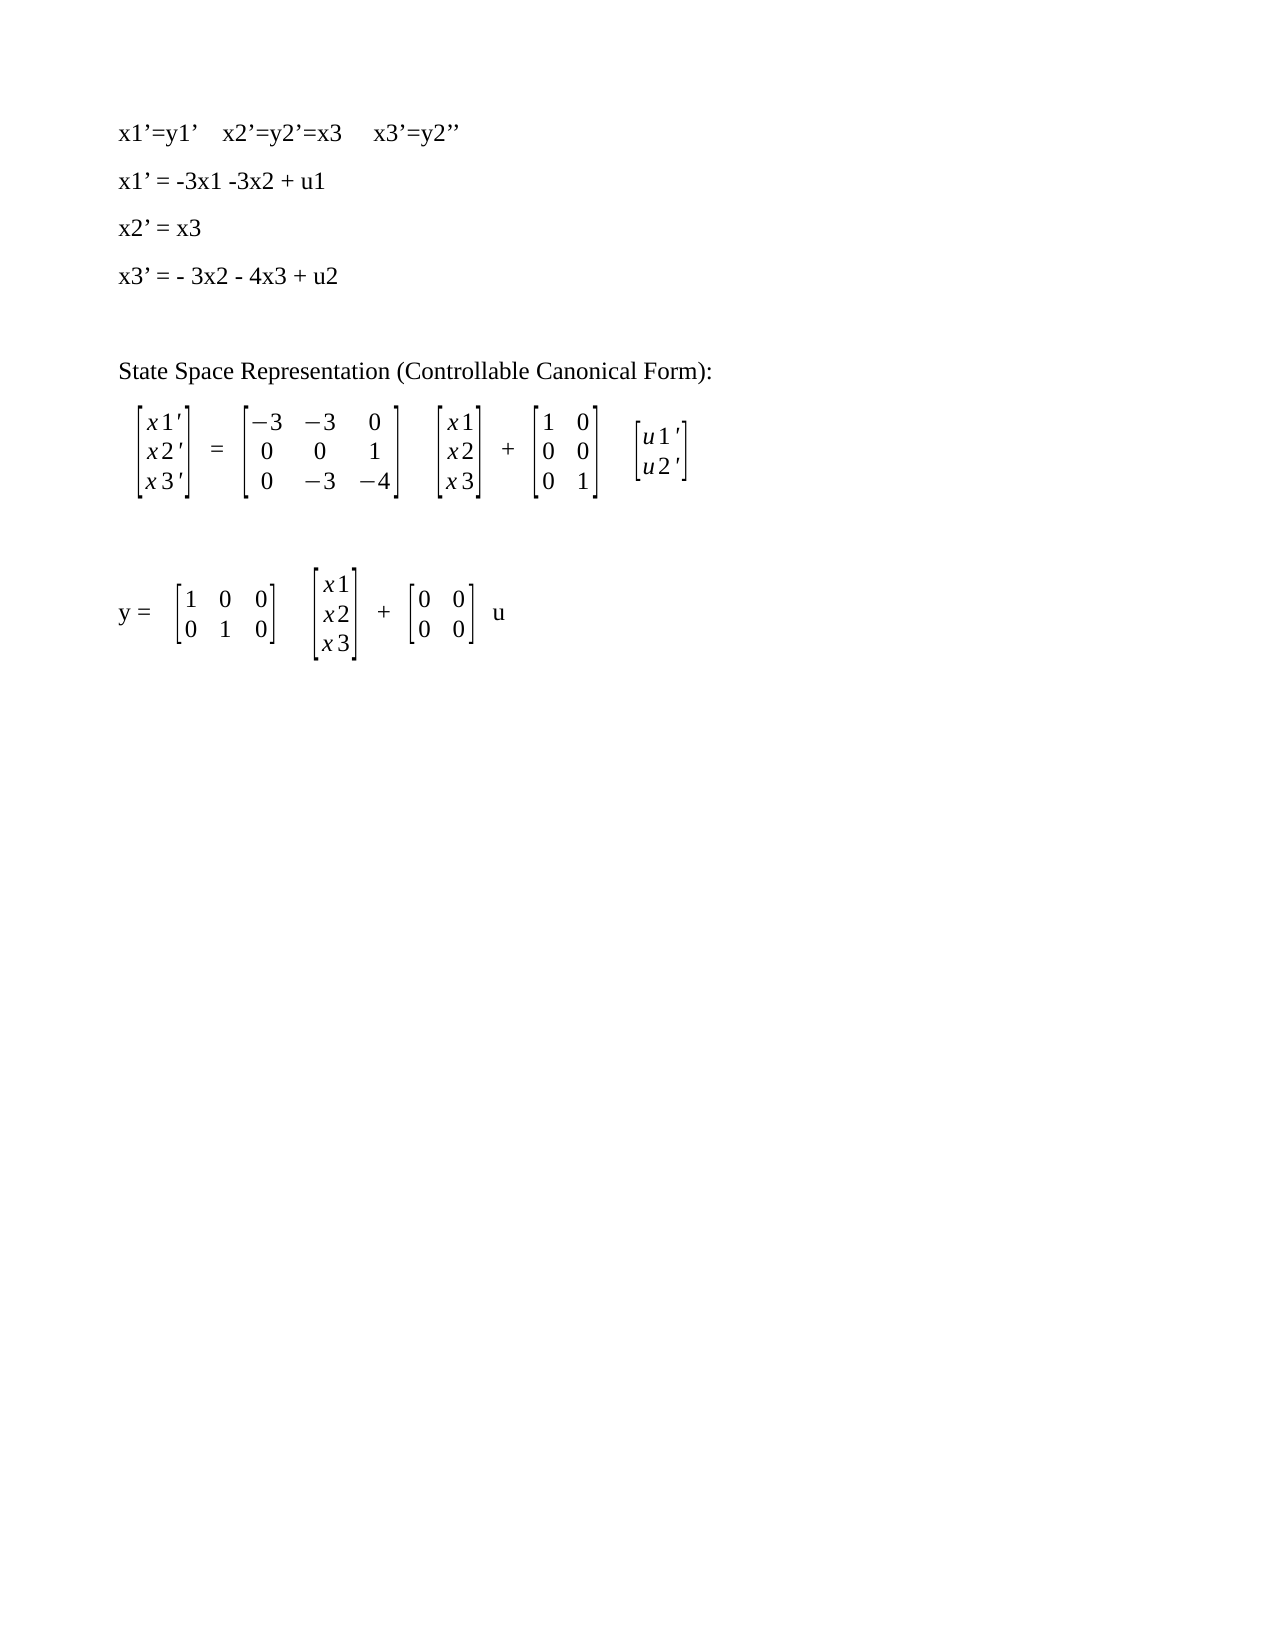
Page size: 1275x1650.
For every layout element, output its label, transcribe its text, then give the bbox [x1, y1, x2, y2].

text State Space Representation (Controllable Canonical Form): [118, 356, 1157, 385]
text x1’ = -3x1 -3x2 + u1 [118, 166, 1157, 194]
text x1’=y1’ x2’=y2’=x3 x3’=y2’’ [118, 118, 1157, 147]
text x2’ = x3 [118, 213, 1157, 242]
text y = +u [118, 566, 1157, 662]
text x3’ = - 3x2 - 4x3 + u2 [118, 261, 1157, 290]
text =+ [118, 404, 1157, 499]
